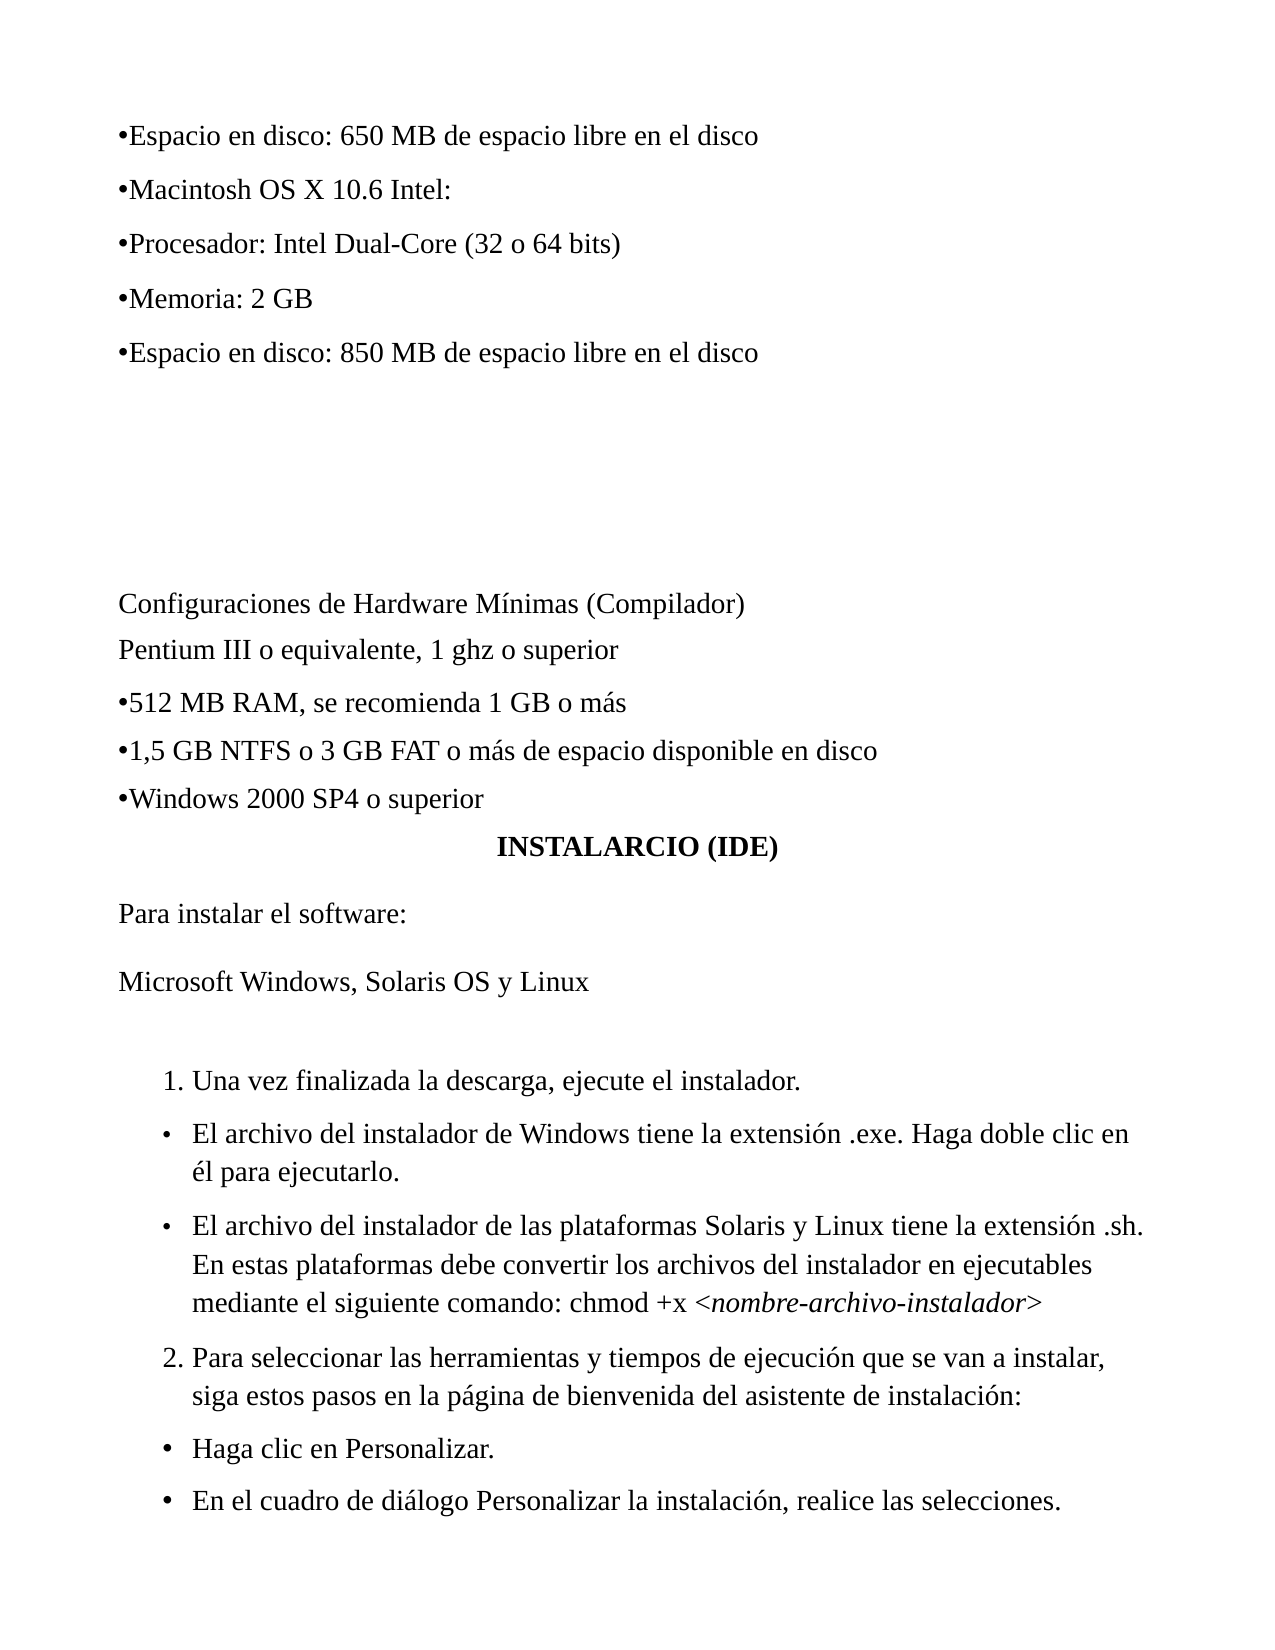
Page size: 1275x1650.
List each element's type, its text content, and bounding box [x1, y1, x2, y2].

list Procesador: Intel Dual-Core (32 o 64 bits) [118, 227, 1157, 260]
list El archivo del instalador de Windows tiene la extensión .exe. Haga doble clic en él para ejecutarlo. [162, 1116, 1157, 1188]
list Memoria: 2 GB [118, 281, 1157, 314]
subtitle Configuraciones de Hardware Mínimas (Compilador) [118, 586, 1157, 619]
list Espacio en disco: 650 MB de espacio libre en el disco [118, 118, 1157, 152]
list Macintosh OS X 10.6 Intel: [118, 172, 1157, 206]
subtitle Microsoft Windows, Solaris OS y Linux [118, 964, 1157, 997]
list Espacio en disco: 850 MB de espacio libre en el disco [118, 335, 1157, 369]
list Para seleccionar las herramientas y tiempos de ejecución que se van a instalar, siga estos pasos en la página de bienvenida del asistente de instalación: [162, 1340, 1157, 1412]
list 1,5 GB NTFS o 3 GB FAT o más de espacio disponible en disco [118, 733, 1157, 767]
text INSTALARCIO (IDE) [118, 829, 1157, 863]
list En el cuadro de diálogo Personalizar la instalación, realice las selecciones. [162, 1483, 1157, 1517]
list El archivo del instalador de las plataformas Solaris y Linux tiene la extensión .sh. En estas plataformas debe convertir los archivos del instalador en ejecutables mediante el siguiente comando: chmod +x <nombre-archivo-instalador> [162, 1208, 1157, 1319]
list Windows 2000 SP4 o superior [118, 781, 1157, 815]
text Para instalar el software: [118, 896, 1157, 930]
list 512 MB RAM, se recomienda 1 GB o más [118, 685, 1157, 719]
text Pentium III o equivalente, 1 ghz o superior [118, 632, 1157, 666]
list Una vez finalizada la descarga, ejecute el instalador. [162, 1063, 1157, 1097]
list Haga clic en Personalizar. [162, 1431, 1157, 1464]
